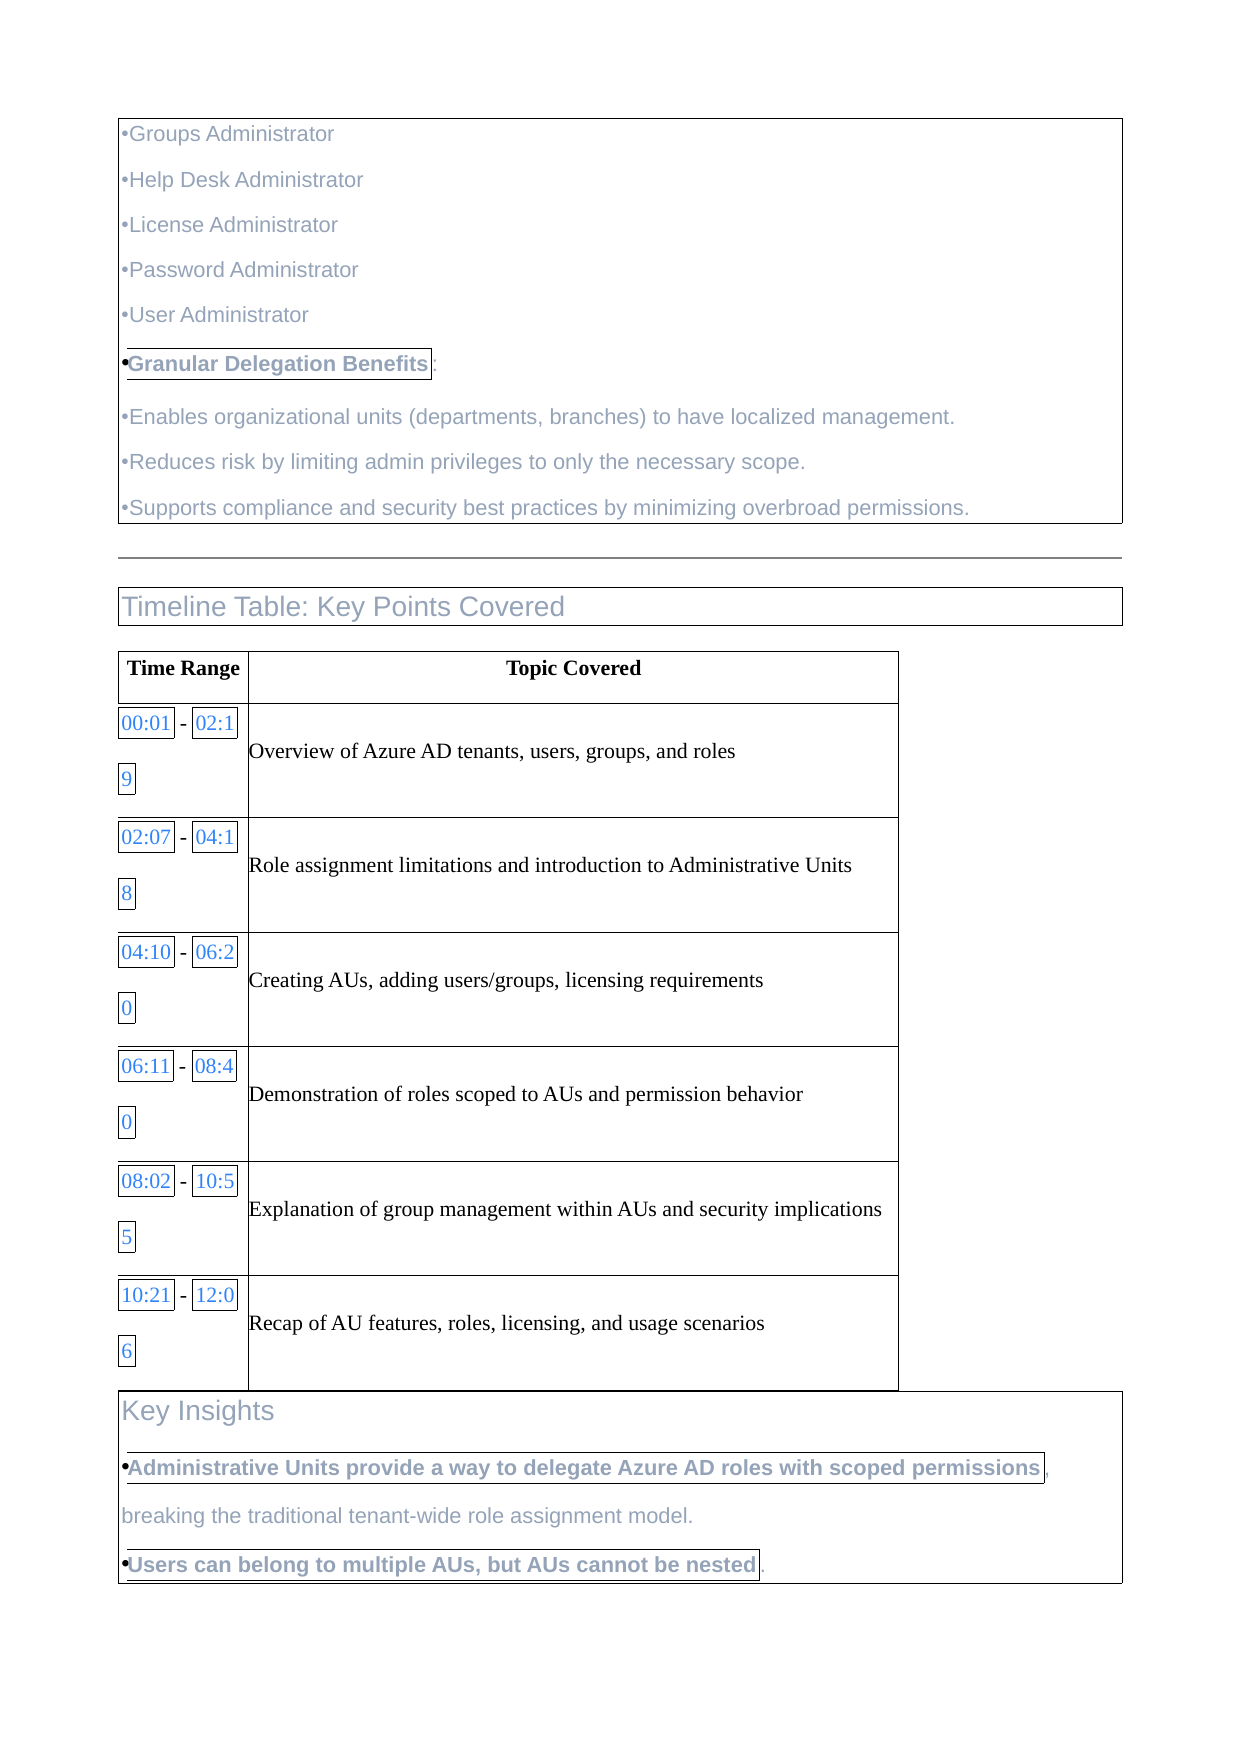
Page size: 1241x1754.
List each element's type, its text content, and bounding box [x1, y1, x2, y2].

list Groups Administrator [119, 119, 1122, 146]
table_cell 06:11 - 08:40 [118, 1047, 248, 1161]
list Help Desk Administrator [119, 163, 1122, 192]
table_cell Role assignment limitations and introduction to Administrative Units [249, 818, 898, 932]
subtitle Timeline Table: Key Points Covered [119, 588, 1122, 625]
table_cell Recap of AU features, roles, licensing, and usage scenarios [249, 1276, 898, 1389]
list Administrative Units provide a way to delegate Azure AD roles with scoped permissions, breaking the traditional tenant-wide role assignment model. [119, 1449, 1122, 1528]
table_cell Explanation of group management within AUs and security implications [249, 1162, 898, 1275]
list User Administrator [119, 299, 1122, 328]
table_cell 02:07 - 04:18 [118, 818, 248, 932]
list Users can belong to multiple AUs, but AUs cannot be nested. [119, 1546, 1122, 1583]
list License Administrator [119, 209, 1122, 237]
list Granular Delegation Benefits: [119, 345, 1122, 379]
list Enables organizational units (departments, branches) to have localized management. [119, 401, 1122, 429]
table_header Time Range [119, 652, 248, 703]
subtitle Key Insights [119, 1392, 1122, 1426]
table_cell 08:02 - 10:55 [118, 1162, 248, 1275]
table_cell Overview of Azure AD tenants, users, groups, and roles [249, 704, 898, 817]
table_cell 00:01 - 02:19 [118, 704, 248, 817]
table_cell 10:21 - 12:06 [118, 1276, 248, 1389]
table_cell Creating AUs, adding users/groups, licensing requirements [249, 933, 898, 1046]
list Password Administrator [119, 254, 1122, 282]
table_cell Demonstration of roles scoped to AUs and permission behavior [249, 1047, 898, 1161]
list Supports compliance and security best practices by minimizing overbroad permissions. [119, 492, 1122, 523]
list Reduces risk by limiting admin privileges to only the necessary scope. [119, 446, 1122, 474]
table_header Topic Covered [249, 652, 898, 703]
table_cell 04:10 - 06:20 [118, 933, 248, 1046]
